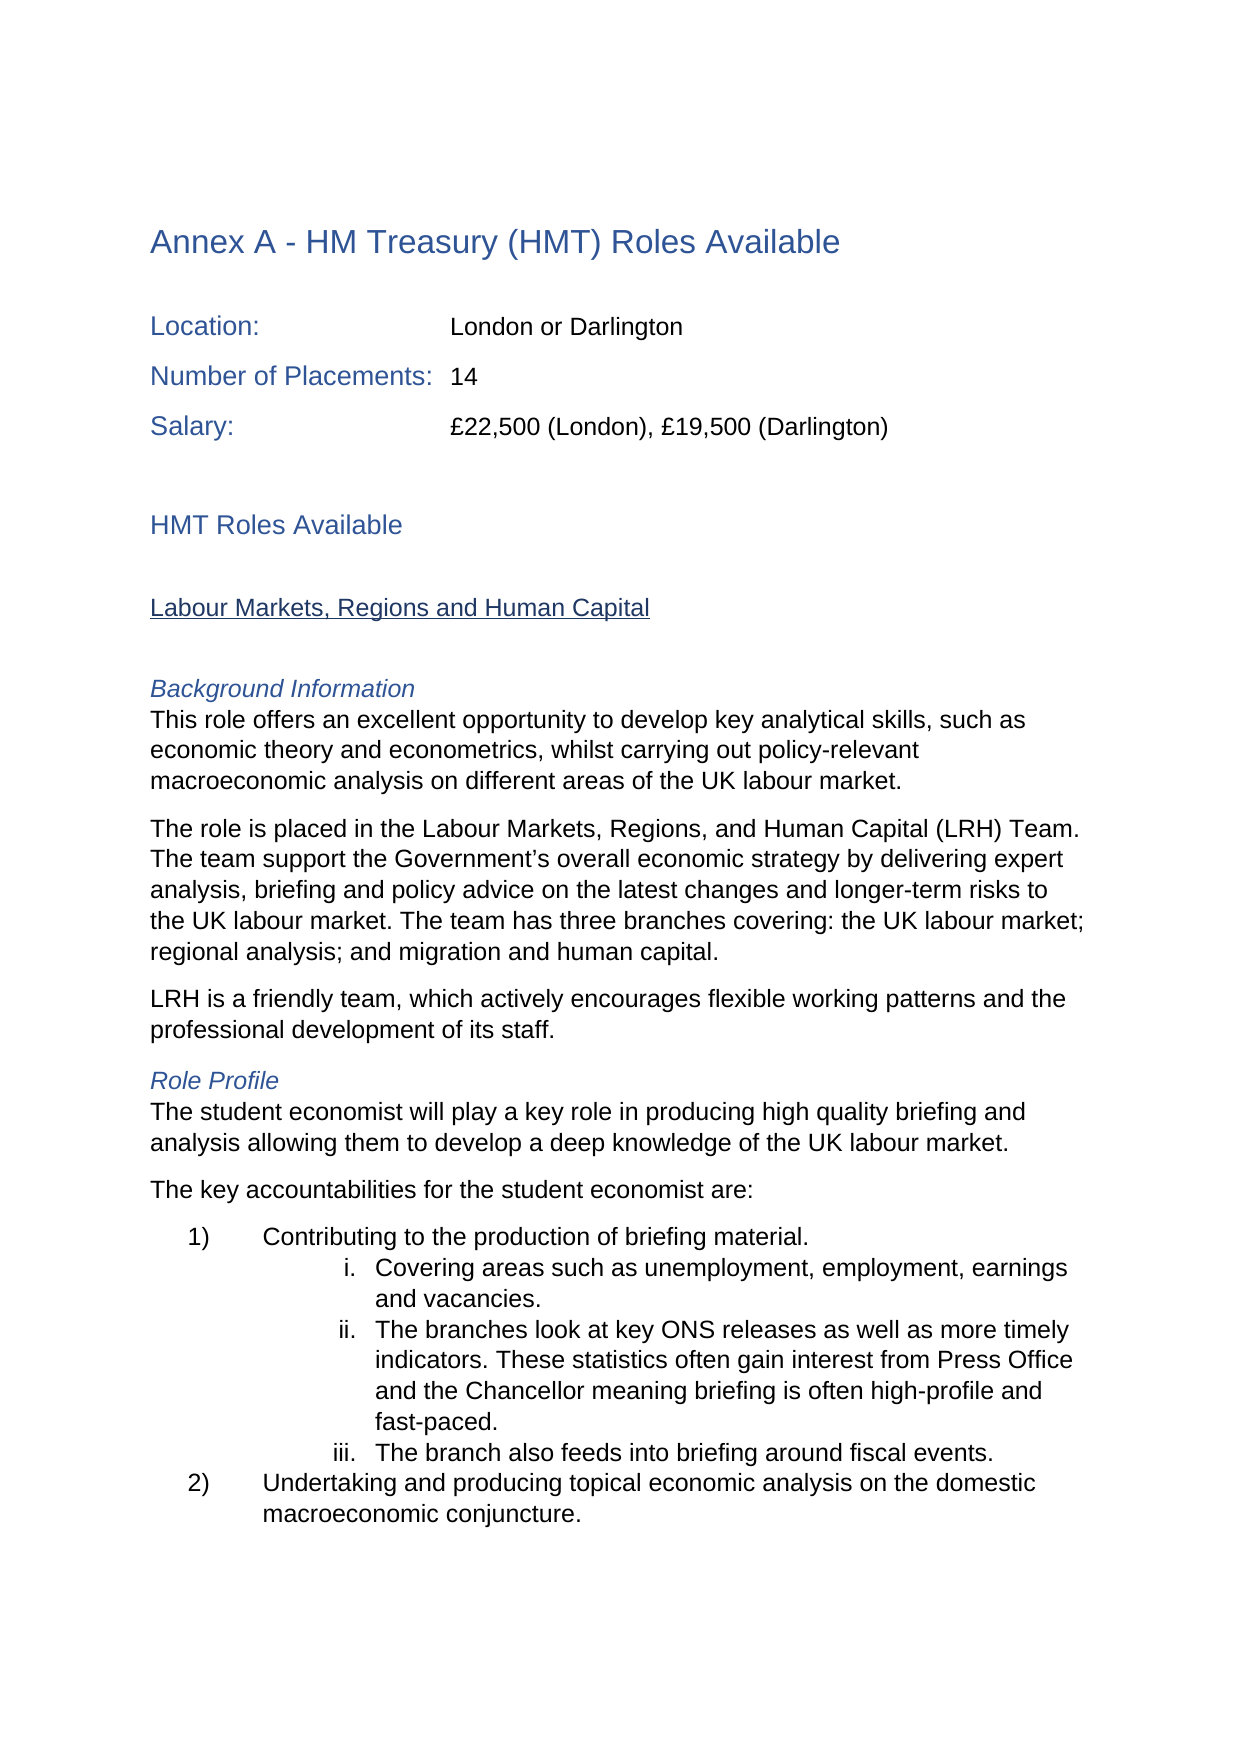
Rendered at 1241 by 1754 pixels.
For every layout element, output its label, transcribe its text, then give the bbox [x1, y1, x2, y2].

subtitle Role Profile [150, 1066, 1090, 1095]
list Contributing to the production of briefing material. [187, 1222, 1090, 1251]
text LRH is a friendly team, which actively encourages flexible working patterns and the professional development of its staff. [150, 984, 1090, 1043]
text Number of Placements: 14 [150, 360, 1090, 391]
text The role is placed in the Labour Markets, Regions, and Human Capital (LRH) Team. The team support the Government’s overall economic strategy by delivering expert analysis, briefing and policy advice on the latest changes and longer-term risks to the UK labour market. The team has three branches covering: the UK labour market; regional analysis; and migration and human capital. [150, 813, 1090, 965]
subtitle Labour Markets, Regions and Human Capital [150, 593, 1090, 622]
text Salary: £22,500 (London), £19,500 (Darlington) [150, 410, 1090, 441]
list Covering areas such as unemployment, employment, earnings and vacancies. [356, 1253, 1090, 1313]
list The branches look at key ONS releases as well as more timely indicators. These statistics often gain interest from Press Office and the Chancellor meaning briefing is often high-profile and fast-paced. [356, 1314, 1090, 1436]
subtitle Annex A - HM Treasury (HMT) Roles Available [150, 222, 1090, 261]
subtitle Background Information [150, 674, 1090, 703]
list Undertaking and producing topical economic analysis on the domestic macroeconomic conjuncture. [187, 1468, 1090, 1528]
text The student economist will play a key role in producing high quality briefing and analysis allowing them to develop a deep knowledge of the UK labour market. [150, 1097, 1090, 1156]
text Location: London or Darlington [150, 310, 1090, 341]
list The branch also feeds into briefing around fiscal events. [356, 1437, 1090, 1466]
subtitle HMT Roles Available [150, 509, 1090, 540]
text The key accountabilities for the student economist are: [150, 1175, 1090, 1204]
text This role offers an excellent opportunity to develop key analytical skills, such as economic theory and econometrics, whilst carrying out policy-relevant macroeconomic analysis on different areas of the UK labour market. [150, 705, 1090, 795]
